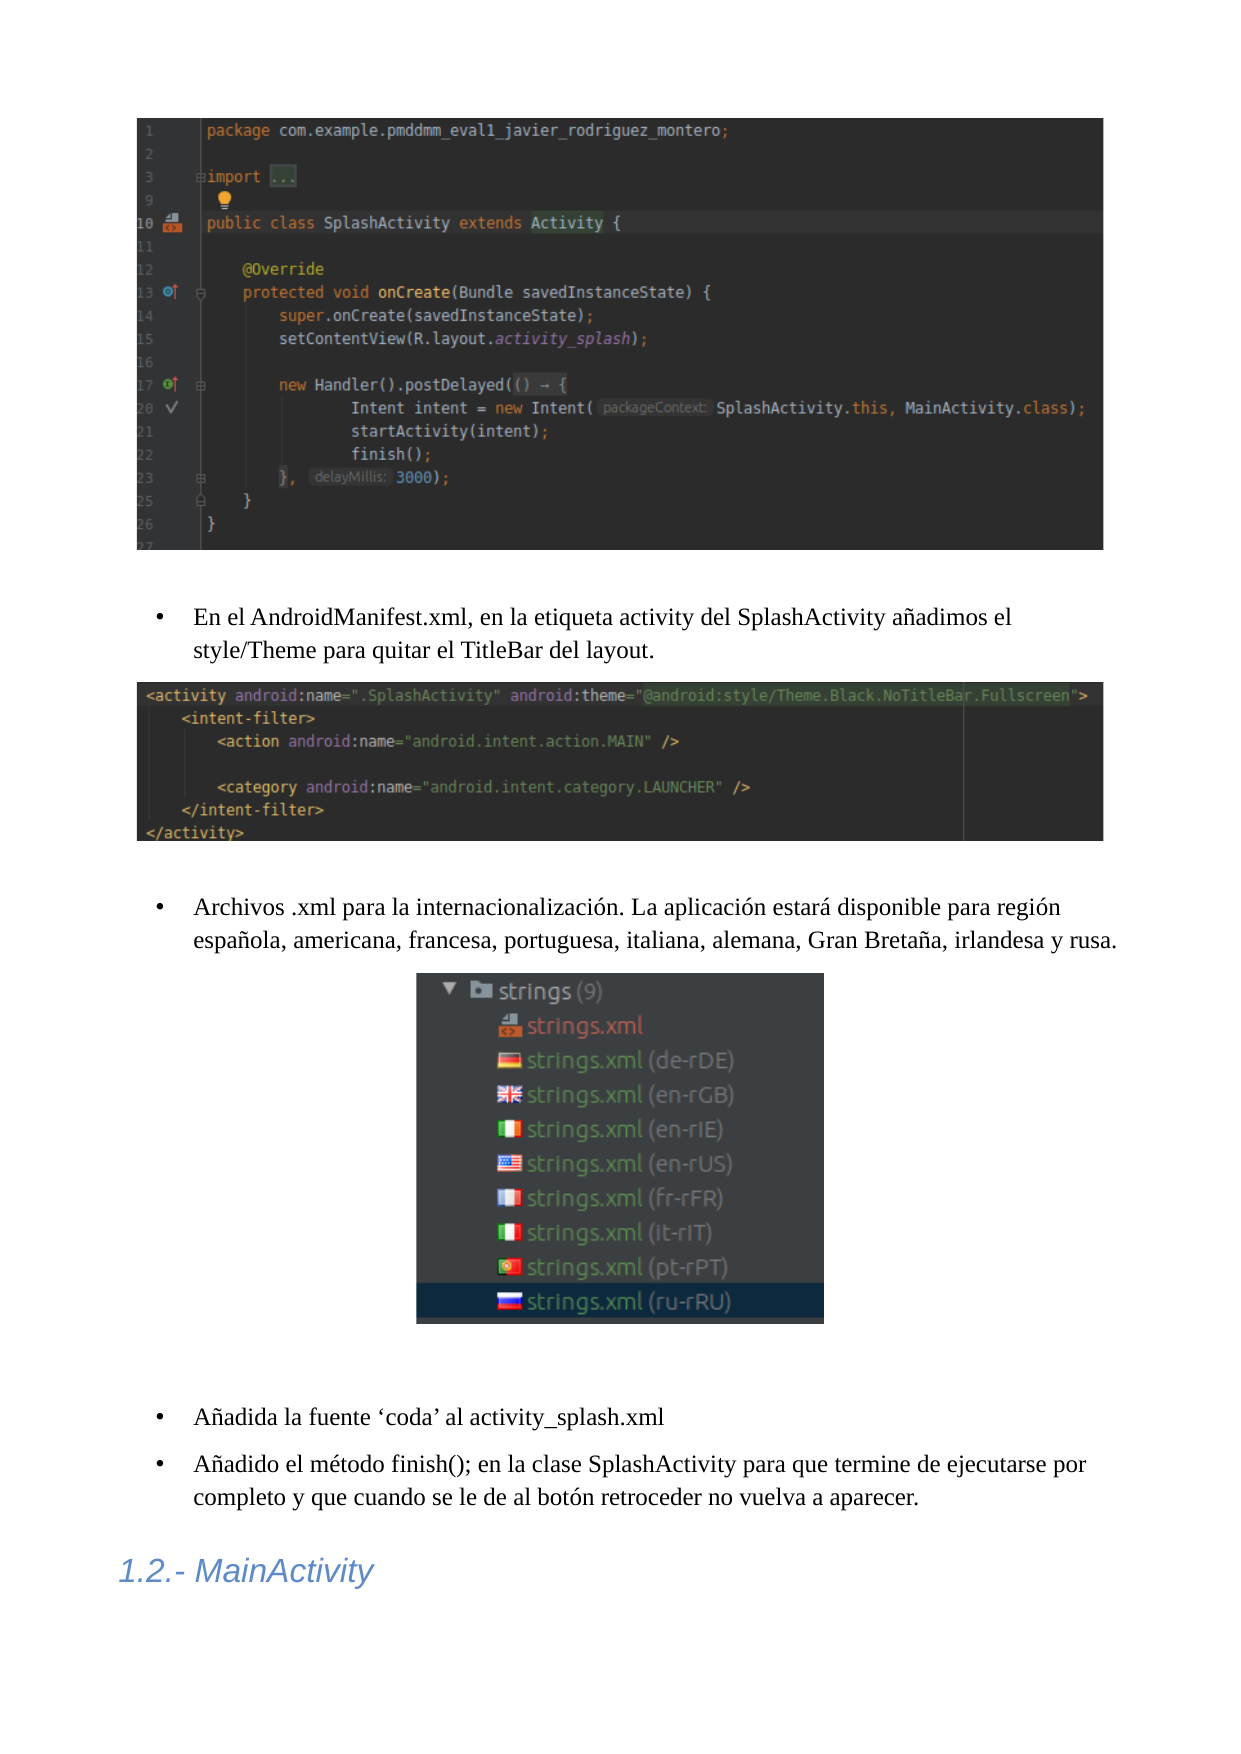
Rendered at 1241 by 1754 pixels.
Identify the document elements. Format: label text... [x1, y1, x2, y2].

list Añadido el método finish(); en la clase SplashActivity para que termine de ejecutarse por completo y que cuando se le de al botón retroceder no vuelva a aparecer. [156, 1449, 1122, 1511]
picture [136, 118, 1104, 550]
picture [136, 682, 1104, 841]
list Archivos .xml para la internacionalización. La aplicación estará disponible para región española, americana, francesa, portuguesa, italiana, alemana, Gran Bretaña, irlandesa y rusa. [156, 892, 1122, 954]
picture [416, 973, 824, 1324]
list Añadida la fuente ‘coda’ al activity_splash.xml [156, 1402, 1122, 1430]
list En el AndroidManifest.xml, en la etiqueta activity del SplashActivity añadimos el style/Theme para quitar el TitleBar del layout. [156, 602, 1122, 663]
subtitle 1.2.- MainActivity [118, 1551, 1122, 1589]
